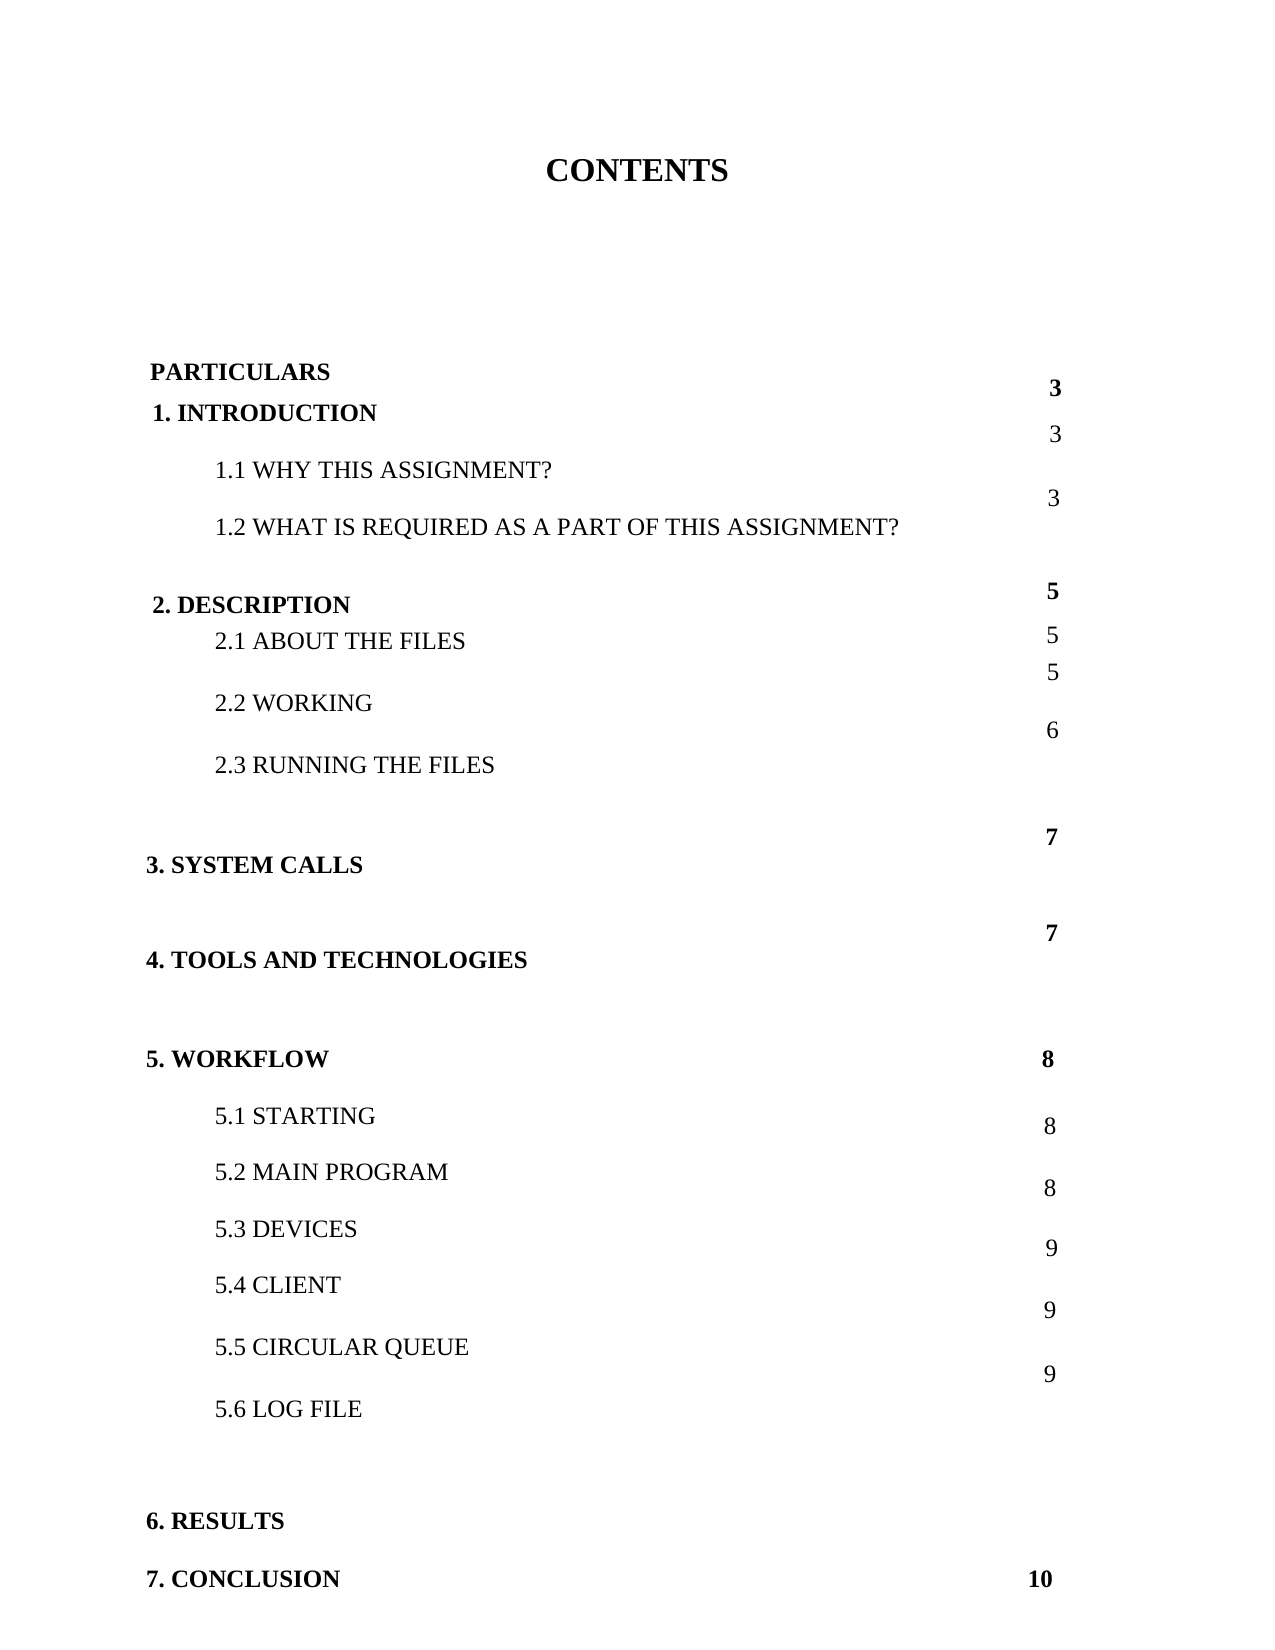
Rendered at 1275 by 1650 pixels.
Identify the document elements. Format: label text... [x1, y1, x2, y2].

text 2.2 WORKING [214, 688, 1089, 752]
text 8 [1043, 1173, 1055, 1199]
text 9 [1043, 1359, 1056, 1387]
text 1. INTRODUCTION [139, 398, 1102, 450]
text 9 [1045, 1233, 1051, 1259]
text 1.2 WHAT IS REQUIRED AS A PART OF THIS ASSIGNMENT? [139, 512, 1038, 541]
text 2.1 ABOUT THE FILES [214, 626, 1077, 693]
text 7 [1045, 918, 1051, 947]
text 3. SYSTEM CALLS [139, 850, 1102, 879]
text 5.3 DEVICES [139, 1214, 1102, 1267]
text 2.3 RUNNING THE FILES [214, 750, 1051, 779]
text 9 [1043, 1295, 1051, 1324]
text 1.1 WHY THIS ASSIGNMENT? [139, 455, 1064, 514]
text 2. DESCRIPTION [139, 590, 1102, 651]
text 5.1 STARTING [214, 1101, 1061, 1142]
text 4. TOOLS AND TECHNOLOGIES [139, 945, 1102, 974]
text 5. WORKFLOW 8 [139, 1044, 1102, 1073]
text 6 [1046, 716, 1074, 744]
text 7. CONCLUSION 10 [139, 1564, 1102, 1593]
text 5 [1047, 576, 1062, 605]
text 5.6 LOG FILE [139, 1394, 1051, 1423]
text 5.4 CLIENT [139, 1270, 1069, 1335]
text 5 [1047, 657, 1062, 685]
text 6. RESULTS [139, 1506, 1102, 1535]
text CONTENTS [541, 150, 733, 188]
text PARTICULARS [150, 357, 1096, 406]
text 5.5 CIRCULAR QUEUE [139, 1332, 1071, 1397]
text 5.2 MAIN PROGRAM [214, 1158, 1070, 1207]
